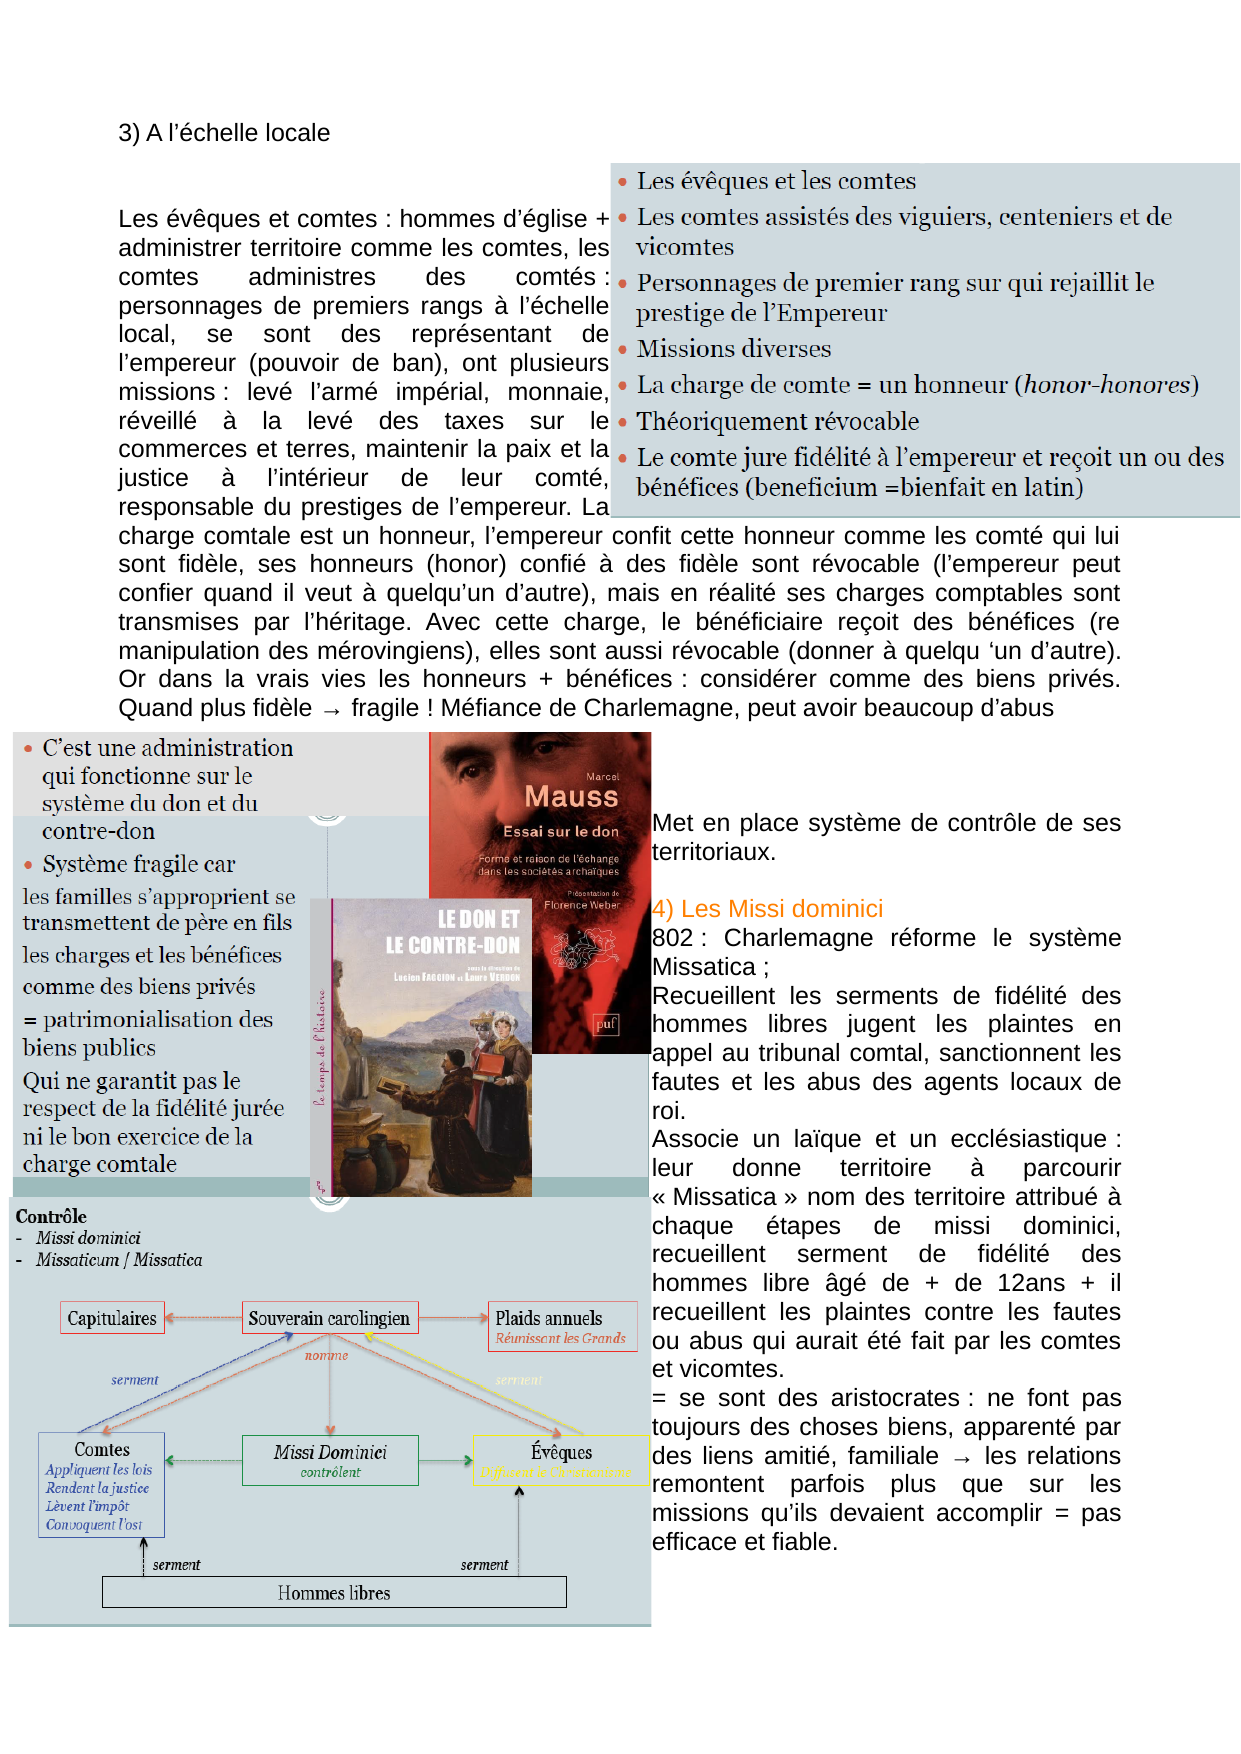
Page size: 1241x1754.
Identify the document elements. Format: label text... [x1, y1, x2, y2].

text 802 : Charlemagne réforme le système Missatica ; [652, 923, 1122, 981]
picture [8, 732, 652, 1627]
picture [610, 163, 1241, 518]
text Associe un laïque et un ecclésiastique : leur donne territoire à parcourir « Missatica » nom des territoire attribué à chaque étapes de missi dominici, recueillent serment de fidélité des hommes libre âgé de + de 12ans + il recueillent les plaintes contre les fautes ou abus qui aurait été fait par les comtes et vicomtes. [652, 1124, 1122, 1383]
text Recueillent les serments de fidélité des hommes libres jugent les plaintes en appel au tribunal comtal, sanctionnent les fautes et les abus des agents locaux de roi. [652, 981, 1122, 1124]
text 4) Les Missi dominici [652, 894, 1122, 923]
text Met en place système de contrôle de ses territoriaux. [652, 808, 1122, 866]
text Les évêques et comtes : hommes d’église + administrer territoire comme les comtes, les comtes administres des comtés : personnages de premiers rangs à l’échelle local, se sont des représentant de l’empereur (pouvoir de ban), ont plusieurs missions : levé l’armé impérial, monnaie, réveillé à la levé des taxes sur le commerces et terres, maintenir la paix et la justice à l’intérieur de leur comté, responsable du prestiges de l’empereur. La charge comtale est un honneur, l’empereur confit cette honneur comme les comté qui lui sont fidèle, ses honneurs (honor) confié à des fidèle sont révocable (l’empereur peut confier quand il veut à quelqu’un d’autre), mais en réalité ses charges comptables sont transmises par l’héritage. Avec cette charge, le bénéficiaire reçoit des bénéfices (re manipulation des mérovingiens), elles sont aussi révocable (donner à quelqu ‘un d’autre). Or dans la vrais vies les honneurs + bénéfices : considérer comme des biens privés. Quand plus fidèle → fragile ! Méfiance de Charlemagne, peut avoir beaucoup d’abus [118, 204, 1122, 722]
text = se sont des aristocrates : ne font pas toujours des choses biens, apparenté par des liens amitié, familiale → les relations remontent parfois plus que sur les missions qu’ils devaient accomplir = pas efficace et fiable. [652, 1383, 1122, 1556]
text 3) A l’échelle locale [118, 118, 1122, 147]
